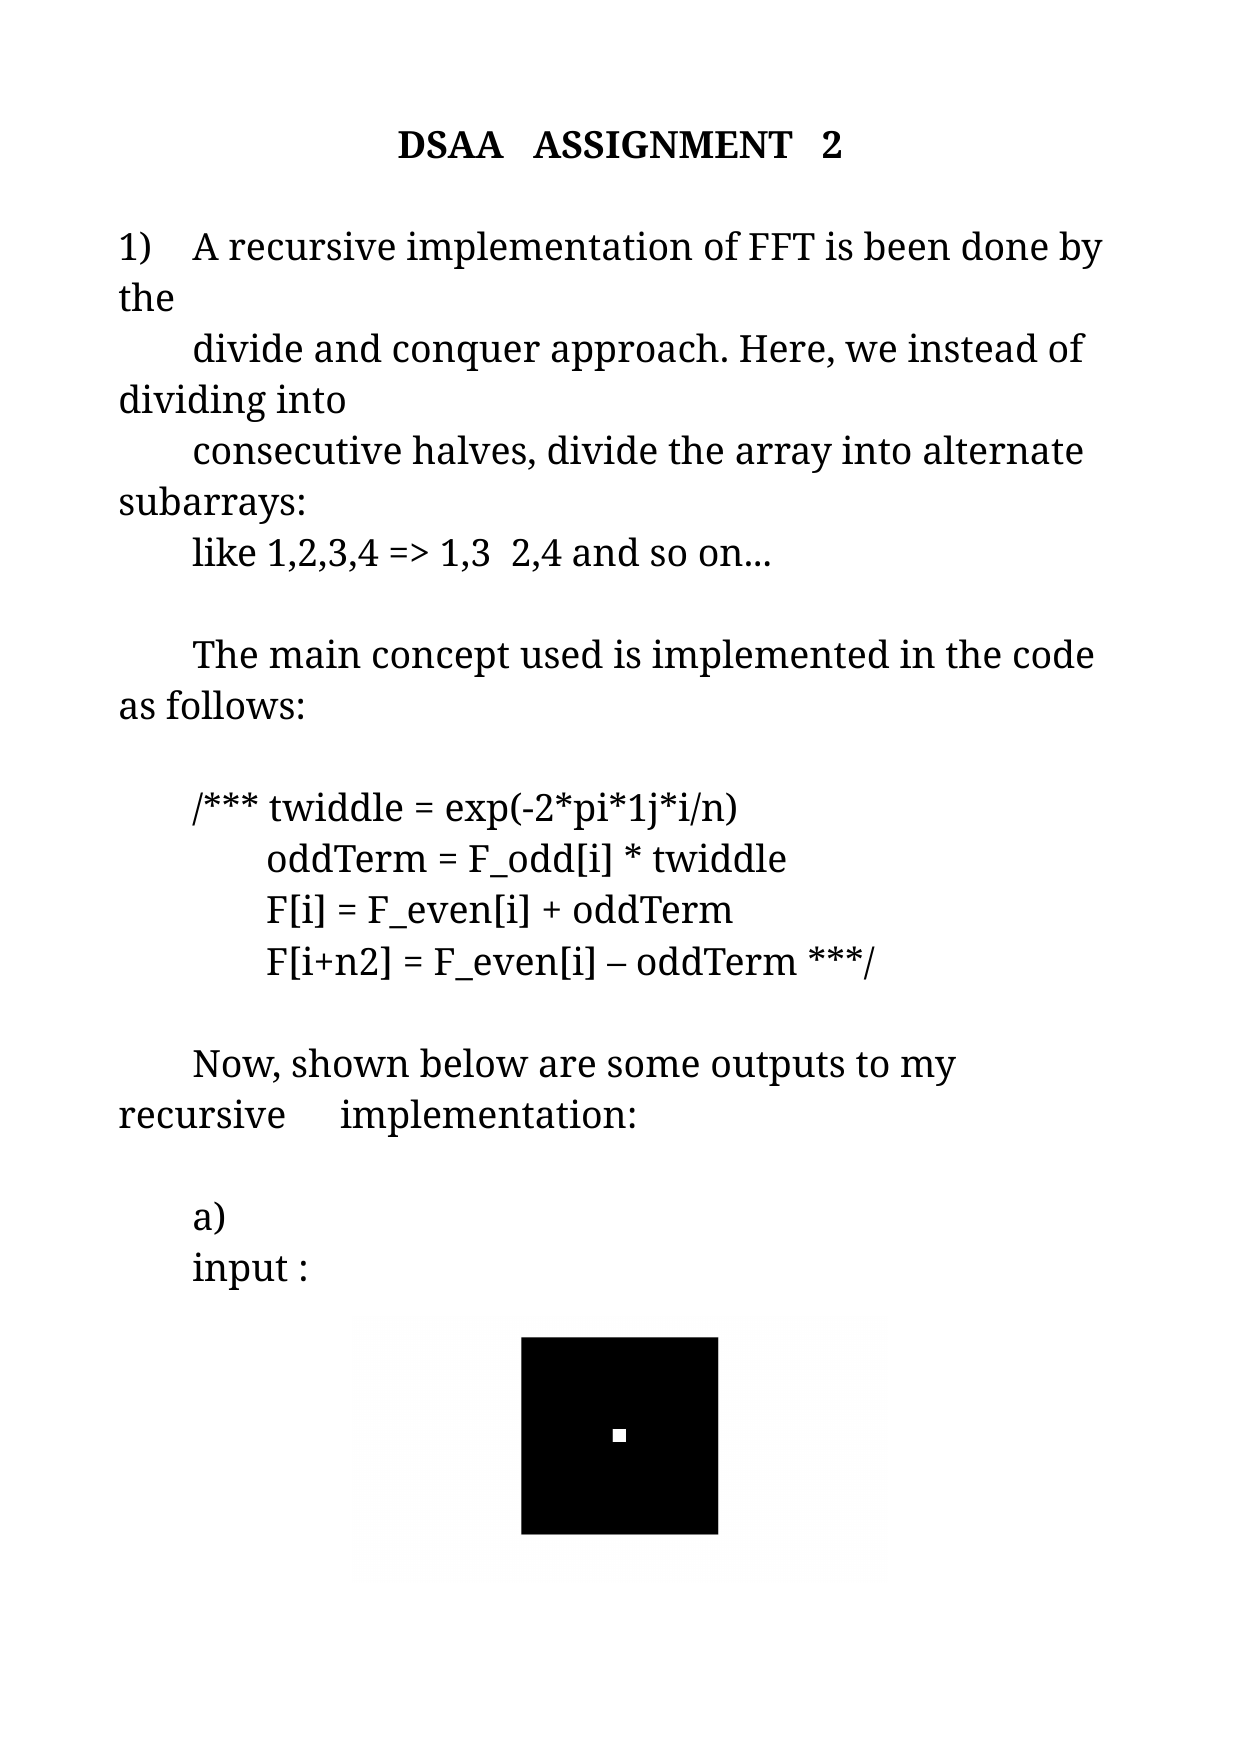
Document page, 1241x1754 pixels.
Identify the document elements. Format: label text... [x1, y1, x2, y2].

text consecutive halves, divide the array into alternate subarrays: [118, 424, 1122, 526]
text F[i+n2] = F_even[i] – oddTerm ***/ [118, 935, 1122, 986]
text DSAA ASSIGNMENT 2 [118, 118, 1122, 169]
text a) [118, 1190, 1122, 1241]
text The main concept used is implemented in the code as follows: [118, 628, 1122, 731]
text divide and conquer approach. Here, we instead of dividing into [118, 322, 1122, 424]
picture [352, 1316, 889, 1583]
text F[i] = F_even[i] + oddTerm [118, 884, 1122, 935]
text 1) A recursive implementation of FFT is been done by the [118, 220, 1122, 322]
text input : [118, 1241, 1122, 1292]
text oddTerm = F_odd[i] * twiddle [118, 833, 1122, 884]
text like 1,2,3,4 => 1,3 2,4 and so on... [118, 526, 1122, 577]
text /*** twiddle = exp(-2*pi*1j*i/n) [118, 782, 1122, 833]
text Now, shown below are some outputs to my recursive implementation: [118, 1037, 1122, 1139]
